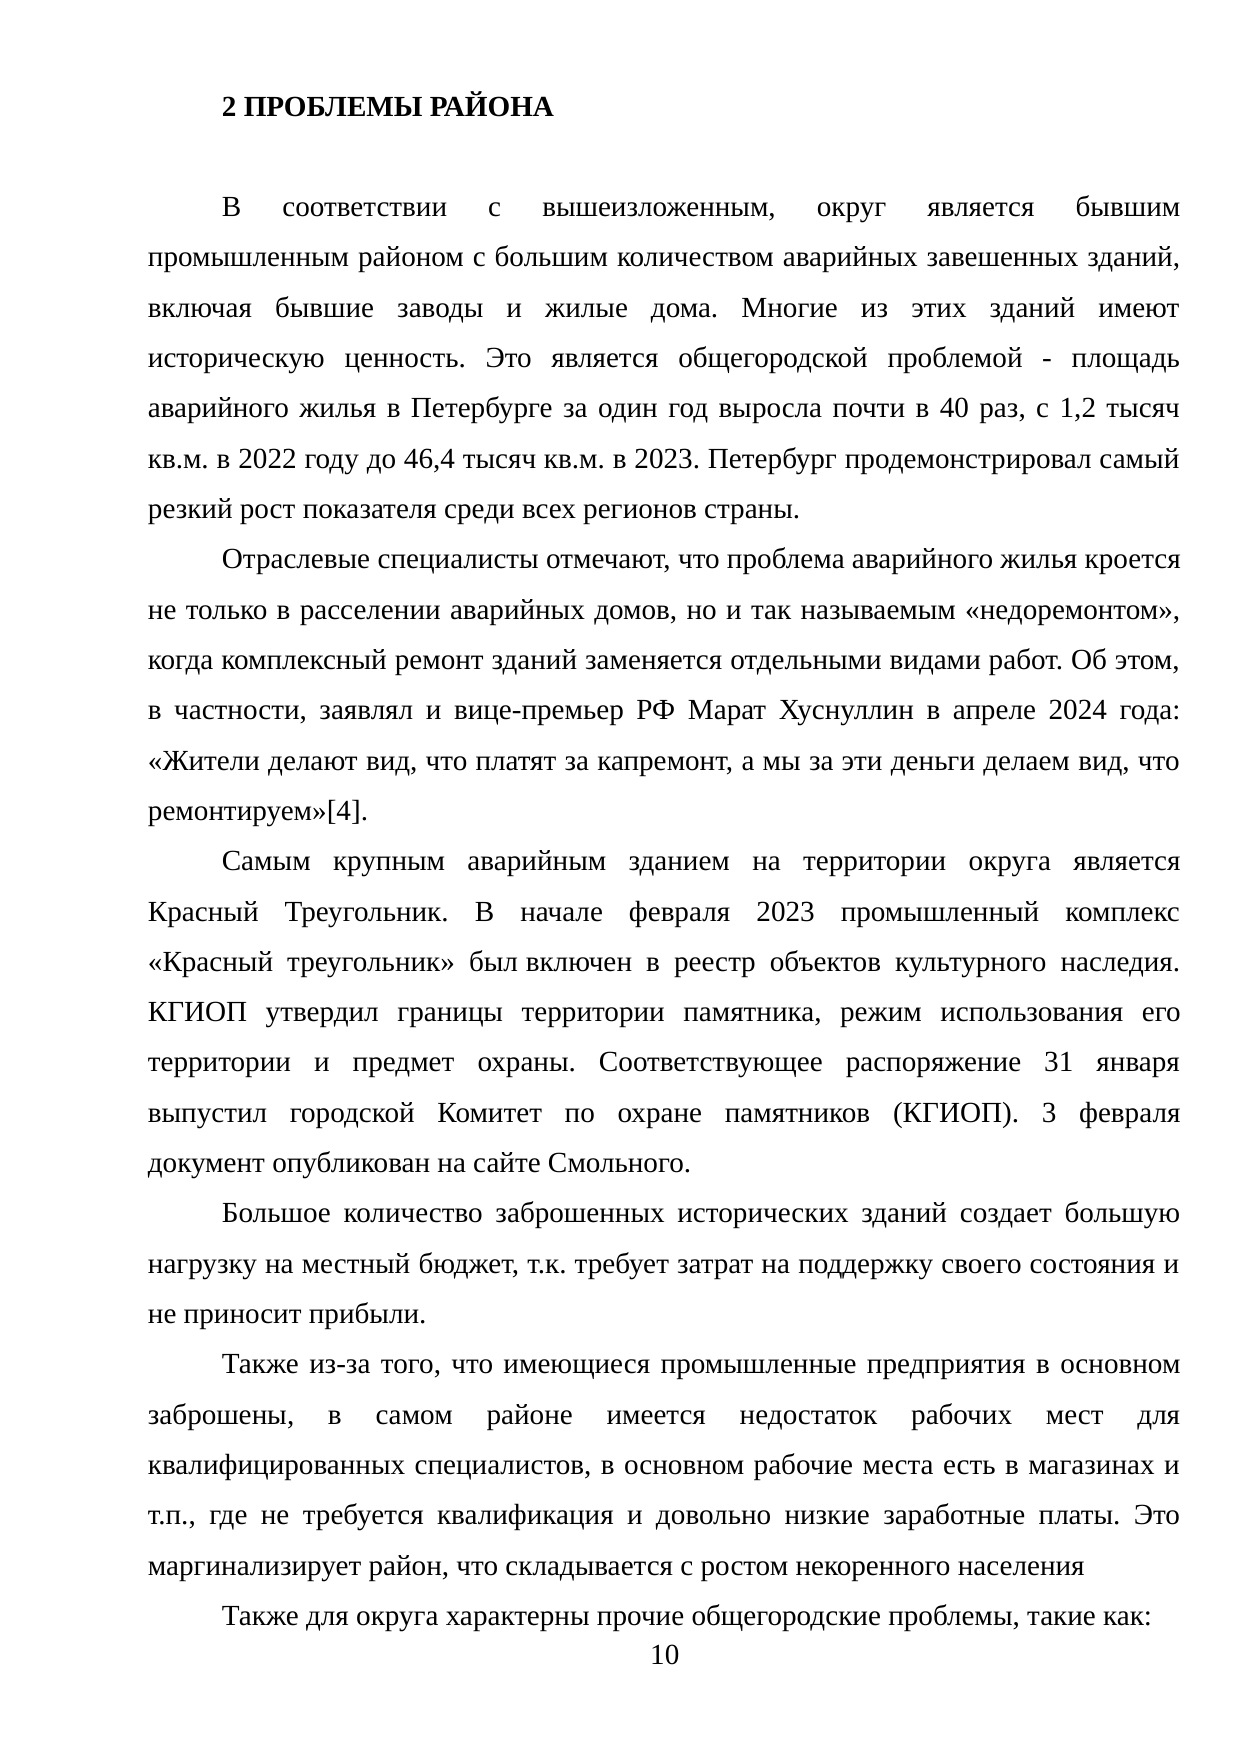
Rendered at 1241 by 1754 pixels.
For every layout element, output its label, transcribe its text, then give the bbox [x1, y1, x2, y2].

text Также для округа характерны прочие общегородские проблемы, такие как: [148, 1598, 1181, 1632]
text Отраслевые специалисты отмечают, что проблема аварийного жилья кроется не только в расселении аварийных домов, но и так называемым «недоремонтом», когда комплексный ремонт зданий заменяется отдельными видами работ. Об этом, в частности, заявлял и вице-премьер РФ Марат Хуснуллин в апреле 2024 года: «Жители делают вид, что платят за капремонт, а мы за эти деньги делаем вид, что ремонтируем»[4]. [148, 541, 1181, 827]
text Также из-за того, что имеющиеся промышленные предприятия в основном заброшены, в самом районе имеется недостаток рабочих мест для квалифицированных специалистов, в основном рабочие места есть в магазинах и т.п., где не требуется квалификация и довольно низкие заработные платы. Это маргинализирует район, что складывается с ростом некоренного населения [148, 1346, 1181, 1581]
subtitle 2 ПРОБЛЕМЫ РАЙОНА [148, 89, 1181, 122]
text Самым крупным аварийным зданием на территории округа является Красный Треугольник. В начале февраля 2023 промышленный комплекс «Красный треугольник» был включен в реестр объектов культурного наследия. КГИОП утвердил границы территории памятника, режим использования его территории и предмет охраны. Соответствующее распоряжение 31 января выпустил городской Комитет по охране памятников (КГИОП). 3 февраля документ опубликован на сайте Смольного. [148, 843, 1181, 1179]
text В соответствии с вышеизложенным, округ является бывшим промышленным районом с большим количеством аварийных завешенных зданий, включая бывшие заводы и жилые дома. Многие из этих зданий имеют историческую ценность. Это является общегородской проблемой - площадь аварийного жилья в Петербурге за один год выросла почти в 40 раз, с 1,2 тысяч кв.м. в 2022 году до 46,4 тысяч кв.м. в 2023. Петербург продемонстрировал самый резкий рост показателя среди всех регионов страны. [148, 189, 1181, 525]
text Большое количество заброшенных исторических зданий создает большую нагрузку на местный бюджет, т.к. требует затрат на поддержку своего состояния и не приносит прибыли. [148, 1196, 1181, 1330]
